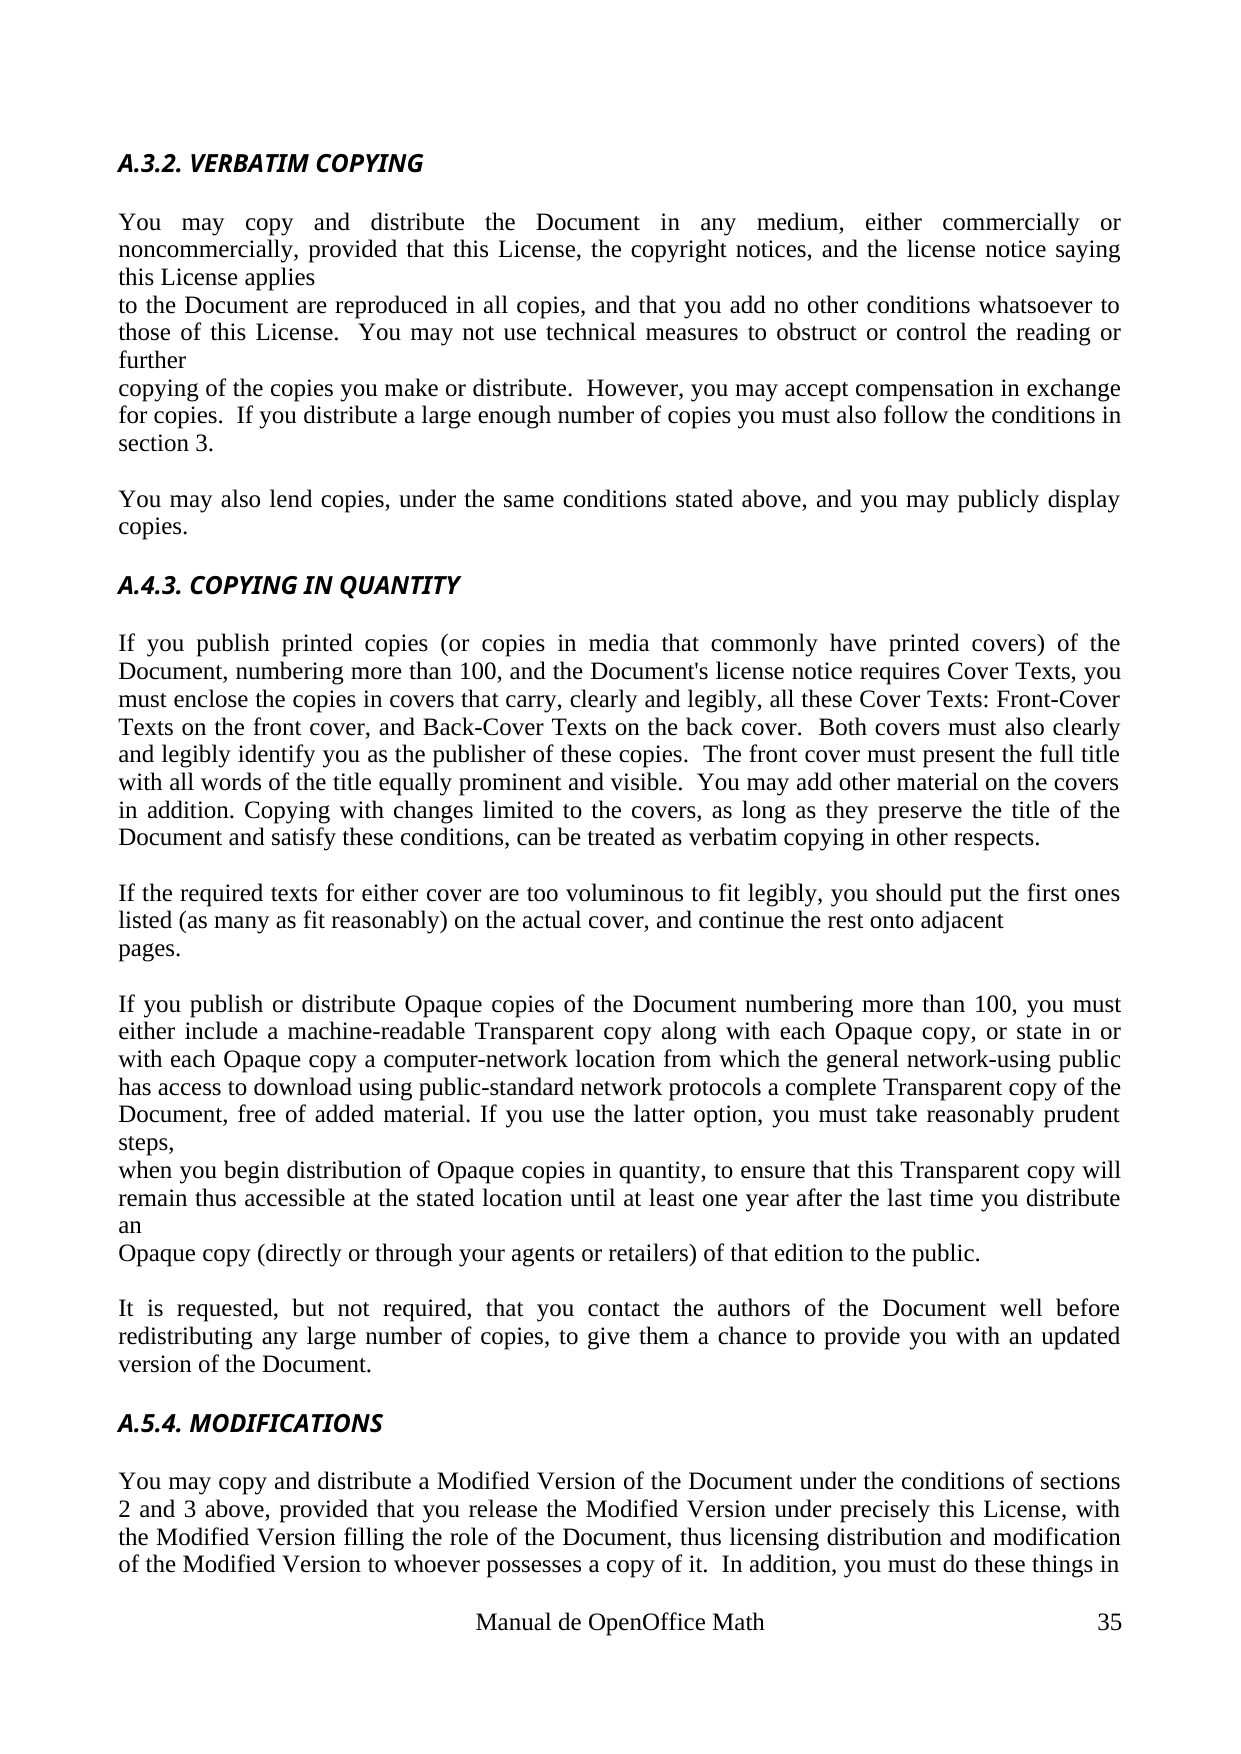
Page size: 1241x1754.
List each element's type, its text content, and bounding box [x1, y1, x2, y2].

text A.3.2. VERBATIM COPYING [118, 146, 1122, 180]
text You may copy and distribute a Modified Version of the Document under the conditions of sections 2 and 3 above, provided that you release the Modified Version under precisely this License, with the Modified Version filling the role of the Document, thus licensing distribution and modification of the Modified Version to whoever possesses a copy of it. In addition, you must do these things in [118, 1467, 1122, 1578]
text You may copy and distribute the Document in any medium, either commercially or noncommercially, provided that this License, the copyright notices, and the license notice saying this License applies [118, 208, 1122, 291]
text A.5.4. MODIFICATIONS [118, 1405, 1122, 1439]
text If you publish printed copies (or copies in media that commonly have printed covers) of the Document, numbering more than 100, and the Document's license notice requires Cover Texts, you must enclose the copies in covers that carry, clearly and legibly, all these Cover Texts: Front-Cover Texts on the front cover, and Back-Cover Texts on the back cover. Both covers must also clearly and legibly identify you as the publisher of these copies. The front cover must present the full title with all words of the title equally prominent and visible. You may add other material on the covers in addition. Copying with changes limited to the covers, as long as they preserve the title of the Document and satisfy these conditions, can be treated as verbatim copying in other respects. [118, 629, 1122, 851]
text If the required texts for either cover are too voluminous to fit legibly, you should put the first ones listed (as many as fit reasonably) on the actual cover, and continue the rest onto adjacent [118, 879, 1122, 934]
text It is requested, but not required, that you contact the authors of the Document well before redistributing any large number of copies, to give them a chance to provide you with an updated version of the Document. [118, 1294, 1122, 1378]
text You may also lend copies, under the same conditions stated above, and you may publicly display copies. [118, 485, 1122, 540]
text A.4.3. COPYING IN QUANTITY [118, 568, 1122, 602]
text If you publish or distribute Opaque copies of the Document numbering more than 100, you must either include a machine-readable Transparent copy along with each Opaque copy, or state in or with each Opaque copy a computer-network location from which the general network-using public has access to download using public-standard network protocols a complete Transparent copy of the Document, free of added material. If you use the latter option, you must take reasonably prudent steps, [118, 990, 1122, 1156]
text when you begin distribution of Opaque copies in quantity, to ensure that this Transparent copy will remain thus accessible at the stated location until at least one year after the last time you distribute an [118, 1156, 1122, 1239]
text pages. [118, 934, 1122, 962]
text to the Document are reproduced in all copies, and that you add no other conditions whatsoever to those of this License. You may not use technical measures to obstruct or control the reading or further [118, 291, 1122, 374]
text copying of the copies you make or distribute. However, you may accept compensation in exchange for copies. If you distribute a large enough number of copies you must also follow the conditions in section 3. [118, 374, 1122, 457]
text Opaque copy (directly or through your agents or retailers) of that edition to the public. [118, 1239, 1122, 1267]
